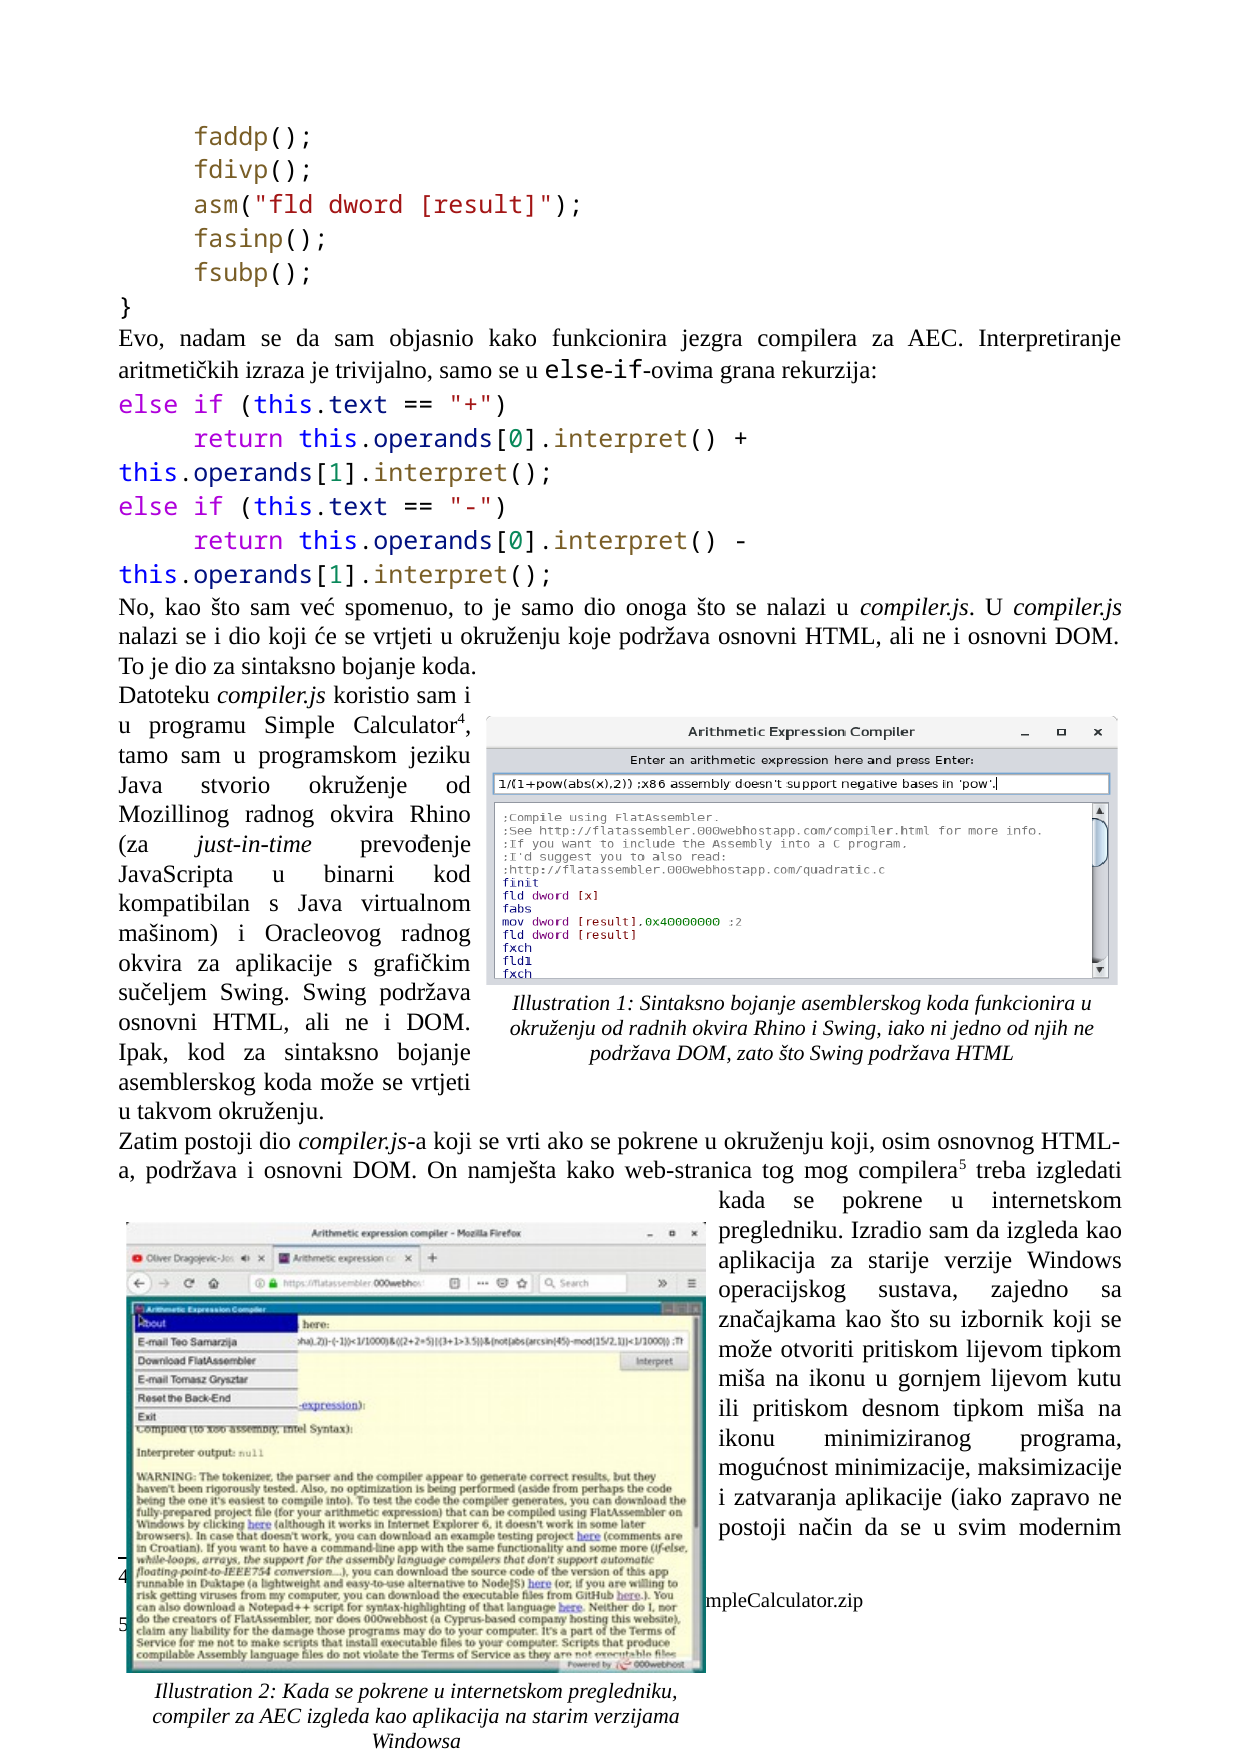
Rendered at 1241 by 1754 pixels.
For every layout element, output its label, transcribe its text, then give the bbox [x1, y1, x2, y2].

text No, kao što sam već spomenuo, to je samo dio onoga što se nalazi u compiler.js. U compiler.js nalazi se i dio koji će se vrtjeti u okruženju koje podržava osnovni HTML, ali ne i osnovni DOM. To je dio za sintaksno bojanje koda. [118, 591, 1122, 680]
text fdivp(); [118, 152, 1122, 186]
text Možete ga skinuti s GitHuba, velik je približno 1 MB: https://github.com/FlatAssembler/SimpleCalculator/raw/master/SimpleCalculator.zip [706, 1564, 1122, 1612]
picture [126, 1222, 706, 1673]
text faddp(); [118, 118, 1122, 152]
text Datoteku compiler.js koristio sam i u programu Simple Calculator, tamo sam u programskom jeziku Java stvorio okruženje od Mozillinog radnog okvira Rhino (za just-in-time prevođenje JavaScripta u binarni kod kompatibilan s Java virtualnom mašinom) i Oracleovog radnog okvira za aplikacije s grafičkim sučeljem Swing. Swing podržava osnovni HTML, ali ne i DOM. Ipak, kod za sintaksno bojanje asemblerskog koda može se vrtjeti u takvom okruženju. [118, 680, 1122, 1125]
text Illustration 1: Sintaksno bojanje asemblerskog koda funkcionira u okruženju od radnih okvira Rhino i Swing, iako ni jedno od njih ne podržava DOM, zato što Swing podržava HTML [486, 985, 1118, 1065]
text Illustration 2: Kada se pokrene u internetskom pregledniku, compiler za AEC izgleda kao aplikacija na starim verzijama Windowsa [126, 1673, 706, 1753]
text Zatim postoji dio compiler.js-a koji se vrti ako se pokrene u okruženju koji, osim osnovnog HTML-a, podržava i osnovni DOM. On namješta kako web-stranica tog mog compilera treba izgledati kada se pokrene u internetskom pregledniku. Izradio sam da izgleda kao aplikacija za starije verzije Windows operacijskog sustava, zajedno sa značajkama kao što su izbornik koji se može otvoriti pritiskom lijevom tipkom miša na ikonu u gornjem lijevom kutu ili pritiskom desnom tipkom miša na ikonu minimiziranog programa, mogućnost minimizacije, maksimizacije i zatvaranja aplikacije (iako zapravo ne postoji način da se u svim modernim [118, 1125, 1122, 1541]
text return this.operands[0].interpret() - this.operands[1].interpret(); [118, 522, 1122, 591]
text fasinp(); [118, 220, 1122, 254]
text Evo, nadam se da sam objasnio kako funkcionira jezgra compilera za AEC. Interpretiranje aritmetičkih izraza je trivijalno, samo se u else-if-ovima grana rekurzija: [118, 322, 1122, 386]
text } [118, 288, 1122, 322]
text fsubp(); [118, 254, 1122, 288]
text else if (this.text == "+") [118, 386, 1122, 420]
picture [486, 716, 1118, 985]
text else if (this.text == "-") [118, 488, 1122, 522]
text https://flatassembler.000webhostapp.com/compiler.html [706, 1612, 1122, 1636]
text return this.operands[0].interpret() + this.operands[1].interpret(); [118, 420, 1122, 488]
text asm("fld dword [result]"); [118, 186, 1122, 220]
